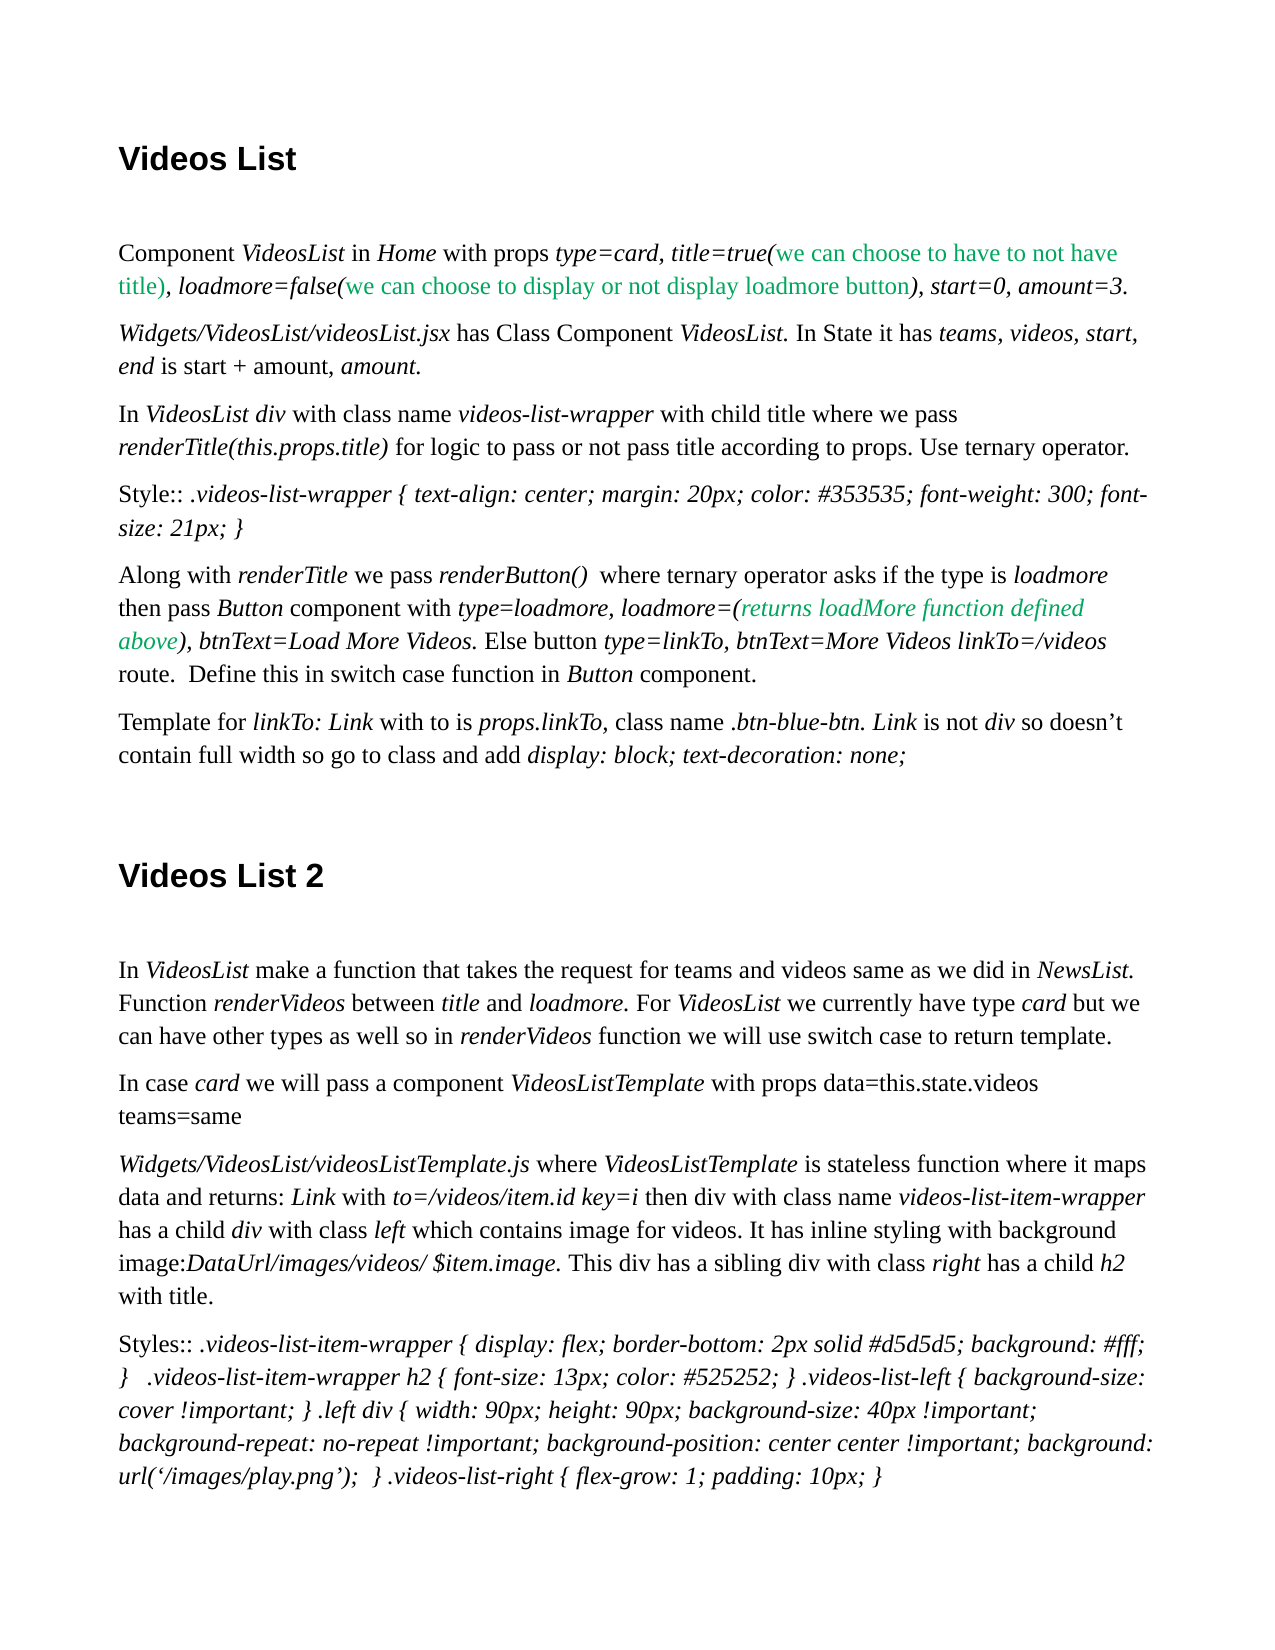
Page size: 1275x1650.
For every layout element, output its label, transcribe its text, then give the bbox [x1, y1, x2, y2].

text Along with renderTitle we pass renderButton() where ternary operator asks if the type is loadmore then pass Button component with type=loadmore, loadmore=(returns loadMore function defined above), btnText=Load More Videos. Else button type=linkTo, btnText=More Videos linkTo=/videos route. Define this in switch case function in Button component. [118, 560, 1157, 688]
subtitle Videos List [118, 139, 1157, 178]
text Widgets/VideosList/videosListTemplate.js where VideosListTemplate is stateless function where it maps data and returns: Link with to=/videos/item.id key=i then div with class name videos-list-item-wrapper has a child div with class left which contains image for videos. It has inline styling with background image:DataUrl/images/videos/ $item.image. This div has a sibling div with class right has a child h2 with title. [118, 1149, 1157, 1310]
text Widgets/VideosList/videosList.jsx has Class Component VideosList. In State it has teams, videos, start, end is start + amount, amount. [118, 318, 1157, 380]
text In case card we will pass a component VideosListTemplate with props data=this.state.videos teams=same [118, 1068, 1157, 1130]
text Styles:: .videos-list-item-wrapper { display: flex; border-bottom: 2px solid #d5d5d5; background: #fff; } .videos-list-item-wrapper h2 { font-size: 13px; color: #525252; } .videos-list-left { background-size: cover !important; } .left div { width: 90px; height: 90px; background-size: 40px !important; background-repeat: no-repeat !important; background-position: center center !important; background: url(‘/images/play.png’); } .videos-list-right { flex-grow: 1; padding: 10px; } [118, 1329, 1157, 1489]
subtitle Videos List 2 [118, 856, 1157, 894]
text Template for linkTo: Link with to is props.linkTo, class name .btn-blue-btn. Link is not div so doesn’t contain full width so go to class and add display: block; text-decoration: none; [118, 707, 1157, 769]
text Style:: .videos-list-wrapper { text-align: center; margin: 20px; color: #353535; font-weight: 300; font-size: 21px; } [118, 479, 1157, 541]
text In VideosList make a function that takes the request for teams and videos same as we did in NewsList. Function renderVideos between title and loadmore. For VideosList we currently have type card but we can have other types as well so in renderVideos function we will use switch case to return template. [118, 955, 1157, 1049]
text In VideosList div with class name videos-list-wrapper with child title where we pass renderTitle(this.props.title) for logic to pass or not pass title according to props. Use ternary operator. [118, 399, 1157, 461]
text Component VideosList in Home with props type=card, title=true(we can choose to have to not have title), loadmore=false(we can choose to display or not display loadmore button), start=0, amount=3. [118, 238, 1157, 299]
